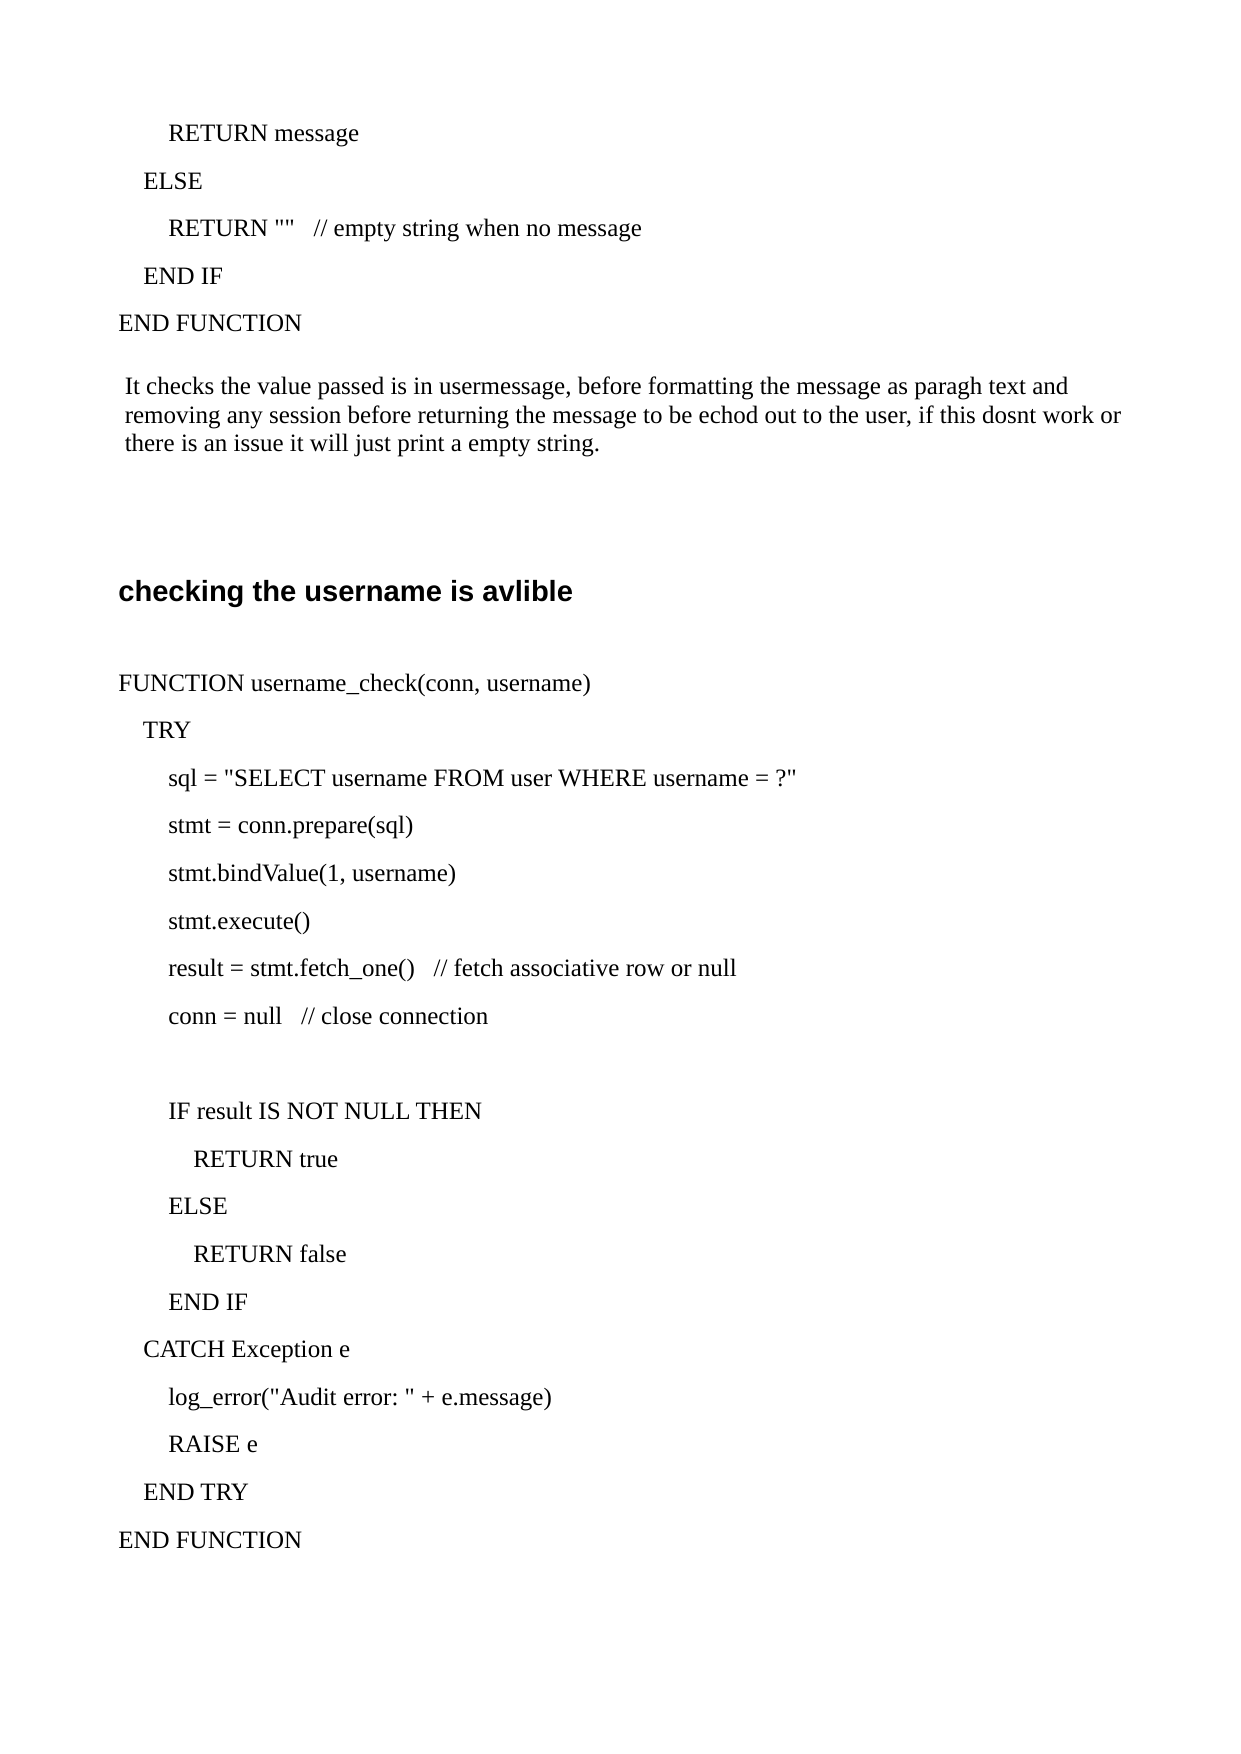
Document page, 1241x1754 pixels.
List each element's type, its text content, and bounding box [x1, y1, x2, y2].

text RAISE e [118, 1429, 1122, 1458]
text END FUNCTION [118, 1525, 1122, 1553]
text END IF [118, 261, 1122, 290]
text stmt.bindValue(1, username) [118, 858, 1122, 887]
text conn = null // close connection [118, 1001, 1122, 1030]
text result = stmt.fetch_one() // fetch associative row or null [118, 953, 1122, 982]
text END IF [118, 1287, 1122, 1315]
text END TRY [118, 1477, 1122, 1506]
text log_error("Audit error: " + e.message) [118, 1382, 1122, 1411]
text RETURN true [118, 1144, 1122, 1173]
text CATCH Exception e [118, 1334, 1122, 1363]
text IF result IS NOT NULL THEN [118, 1096, 1122, 1125]
text stmt = conn.prepare(sql) [118, 811, 1122, 839]
text ELSE [118, 1191, 1122, 1220]
subtitle checking the username is avlible [118, 574, 1122, 608]
text RETURN message [118, 118, 1122, 147]
text RETURN false [118, 1239, 1122, 1268]
text FUNCTION username_check(conn, username) [118, 668, 1122, 697]
text sql = "SELECT username FROM user WHERE username = ?" [118, 763, 1122, 792]
text TRY [118, 715, 1122, 744]
text stmt.execute() [118, 906, 1122, 934]
text ELSE [118, 166, 1122, 194]
text END FUNCTION [118, 308, 1122, 337]
text RETURN "" // empty string when no message [118, 213, 1122, 242]
